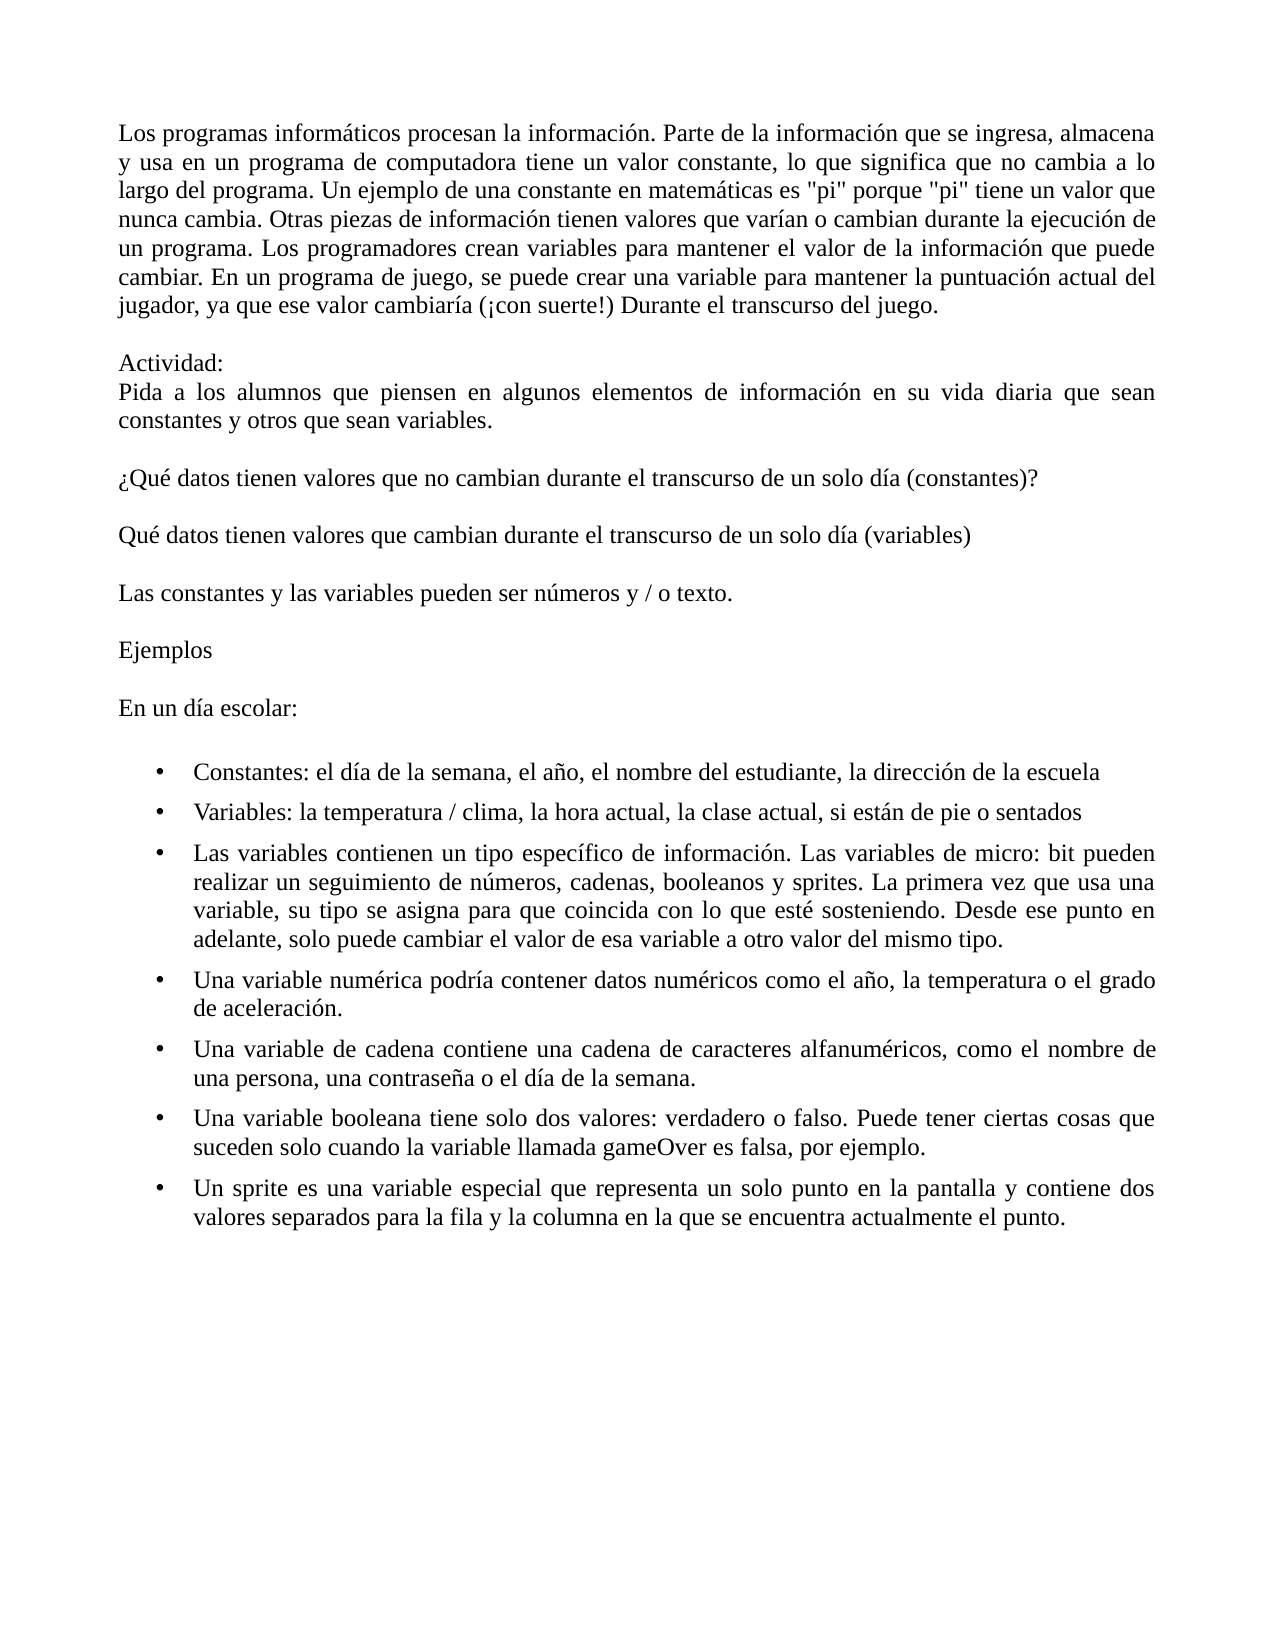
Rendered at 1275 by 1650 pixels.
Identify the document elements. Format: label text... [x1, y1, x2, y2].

list Un sprite es una variable especial que representa un solo punto en la pantalla y contiene dos valores separados para la fila y la columna en la que se encuentra actualmente el punto. [156, 1173, 1157, 1230]
text Qué datos tienen valores que cambian durante el transcurso de un solo día (variables) [118, 521, 1157, 549]
text Los programas informáticos procesan la información. Parte de la información que se ingresa, almacena y usa en un programa de computadora tiene un valor constante, lo que significa que no cambia a lo largo del programa. Un ejemplo de una constante en matemáticas es "pi" porque "pi" tiene un valor que nunca cambia. Otras piezas de información tienen valores que varían o cambian durante la ejecución de un programa. Los programadores crean variables para mantener el valor de la información que puede cambiar. En un programa de juego, se puede crear una variable para mantener la puntuación actual del jugador, ya que ese valor cambiaría (¡con suerte!) Durante el transcurso del juego. [118, 118, 1157, 319]
text ¿Qué datos tienen valores que no cambian durante el transcurso de un solo día (constantes)? [118, 463, 1157, 492]
list Una variable de cadena contiene una cadena de caracteres alfanuméricos, como el nombre de una persona, una contraseña o el día de la semana. [156, 1034, 1157, 1092]
list Una variable numérica podría contener datos numéricos como el año, la temperatura o el grado de aceleración. [156, 965, 1157, 1022]
text En un día escolar: [118, 693, 1157, 722]
text Actividad: [118, 348, 1157, 377]
text Pida a los alumnos que piensen en algunos elementos de información en su vida diaria que sean constantes y otros que sean variables. [118, 377, 1157, 434]
list Constantes: el día de la semana, el año, el nombre del estudiante, la dirección de la escuela [156, 757, 1157, 785]
list Variables: la temperatura / clima, la hora actual, la clase actual, si están de pie o sentados [156, 797, 1157, 826]
list Una variable booleana tiene solo dos valores: verdadero o falso. Puede tener ciertas cosas que suceden solo cuando la variable llamada gameOver es falsa, por ejemplo. [156, 1103, 1157, 1161]
text Las constantes y las variables pueden ser números y / o texto. [118, 578, 1157, 607]
text Ejemplos [118, 636, 1157, 664]
list Las variables contienen un tipo específico de información. Las variables de micro: bit pueden realizar un seguimiento de números, cadenas, booleanos y sprites. La primera vez que usa una variable, su tipo se asigna para que coincida con lo que esté sosteniendo. Desde ese punto en adelante, solo puede cambiar el valor de esa variable a otro valor del mismo tipo. [156, 838, 1157, 953]
